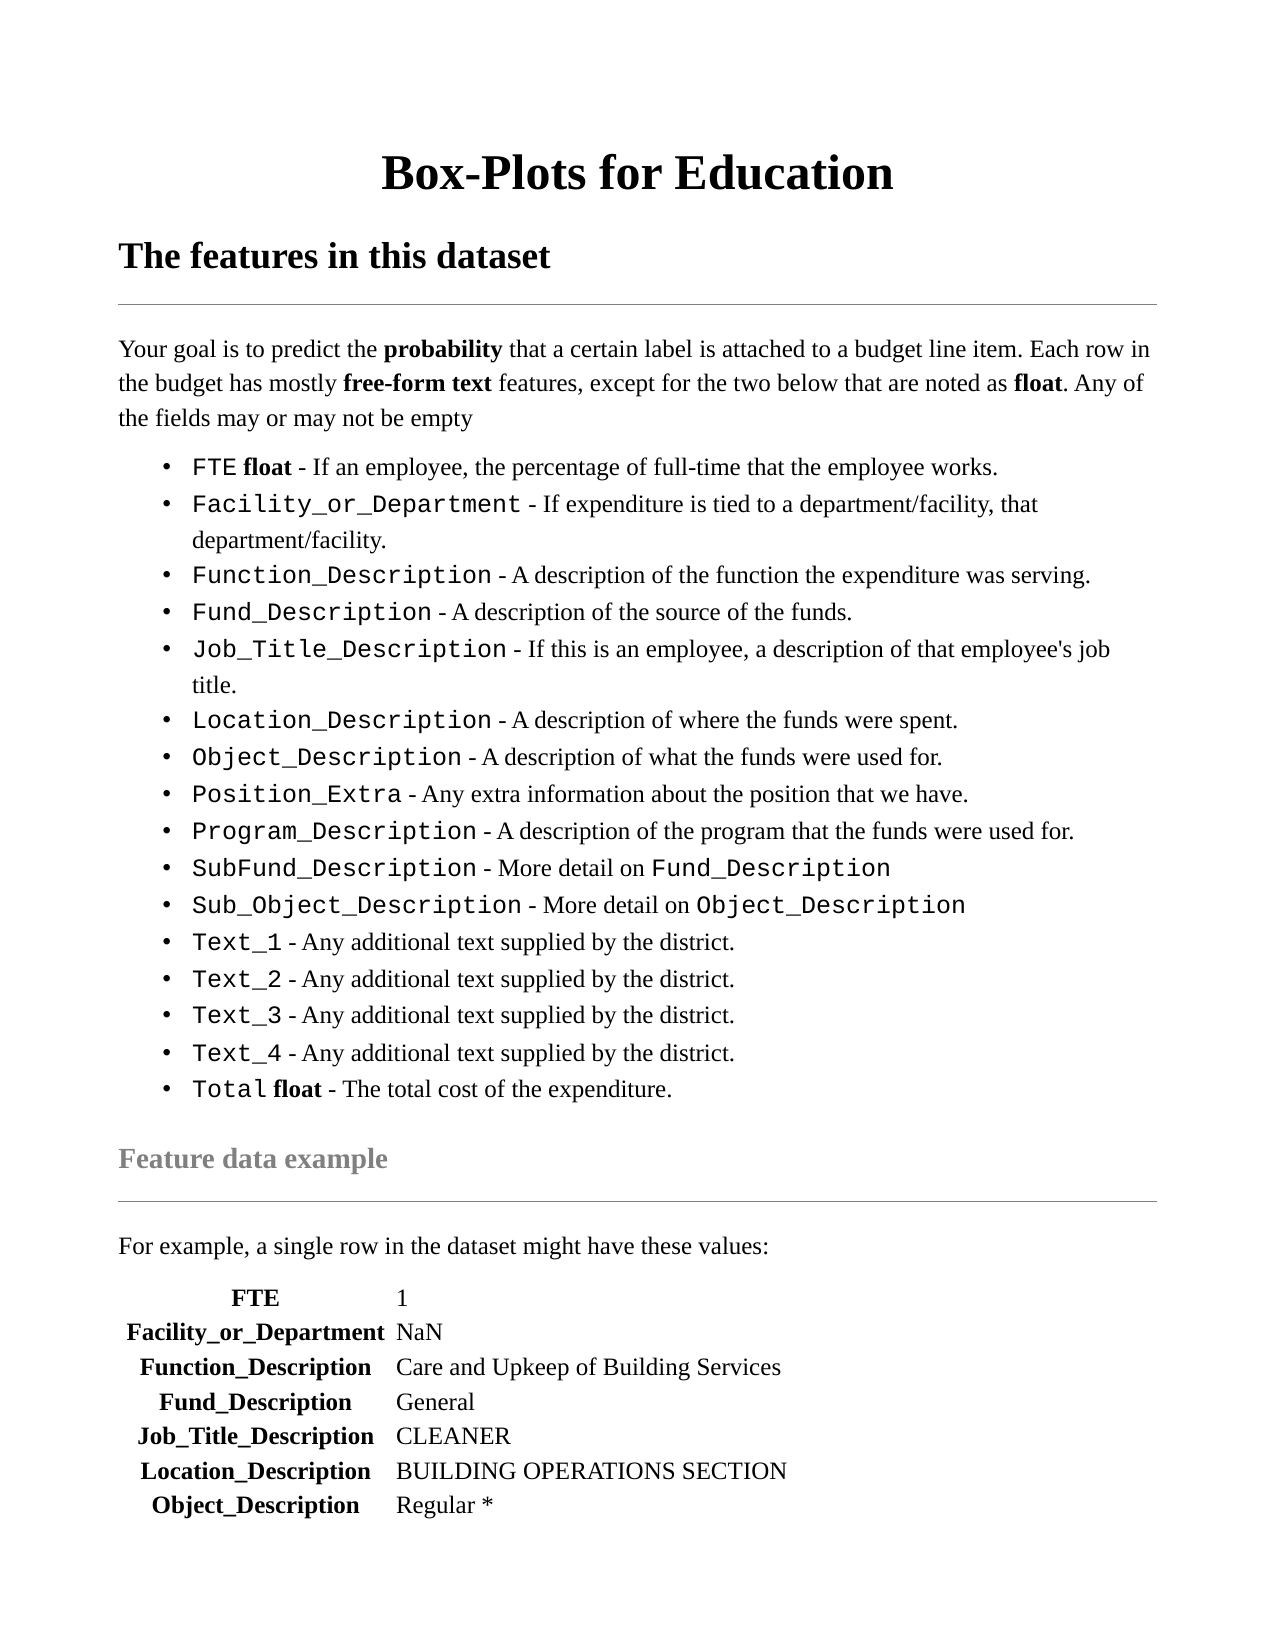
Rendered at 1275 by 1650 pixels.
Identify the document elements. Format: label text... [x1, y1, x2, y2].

list Function_Description - A description of the function the expenditure was serving. [162, 560, 1157, 591]
table_cell Regular * [393, 1488, 860, 1522]
table_cell Location_Description [118, 1453, 393, 1487]
list Text_2 - Any additional text supplied by the district. [162, 964, 1157, 994]
list Job_Title_Description - If this is an employee, a description of that employee's job title. [162, 634, 1157, 699]
list FTE float - If an employee, the percentage of full-time that the employee works. [162, 452, 1157, 483]
list Program_Description - A description of the program that the funds were used for. [162, 816, 1157, 847]
table_cell General [393, 1384, 860, 1418]
table_cell NaN [393, 1315, 860, 1349]
list Fund_Description - A description of the source of the funds. [162, 597, 1157, 628]
list Facility_or_Department - If expenditure is tied to a department/facility, that department/facility. [162, 489, 1157, 554]
table_cell Care and Upkeep of Building Services [393, 1349, 860, 1384]
list Text_1 - Any additional text supplied by the district. [162, 927, 1157, 957]
table_header FTE [118, 1280, 393, 1314]
table_cell Fund_Description [118, 1384, 393, 1418]
table_cell Job_Title_Description [118, 1418, 393, 1453]
table_cell Object_Description [118, 1488, 393, 1522]
list Object_Description - A description of what the funds were used for. [162, 742, 1157, 773]
table_header 1 [393, 1280, 860, 1314]
list Location_Description - A description of where the funds were spent. [162, 705, 1157, 736]
table_cell BUILDING OPERATIONS SECTION [393, 1453, 860, 1487]
list Sub_Object_Description - More detail on Object_Description [162, 890, 1157, 921]
list Position_Extra - Any extra information about the position that we have. [162, 779, 1157, 809]
table_cell CLEANER [393, 1418, 860, 1453]
table_cell Facility_or_Department [118, 1315, 393, 1349]
subtitle Feature data example [118, 1141, 1157, 1174]
list Total float - The total cost of the expenditure. [162, 1074, 1157, 1105]
text Your goal is to predict the probability that a certain label is attached to a budget line item. Each row in the budget has mostly free-form text features, except for the two below that are noted as float. Any of the fields may or may not be empty [118, 334, 1157, 431]
subtitle The features in this dataset [118, 234, 1157, 277]
list Text_4 - Any additional text supplied by the district. [162, 1038, 1157, 1068]
table_cell Function_Description [118, 1349, 393, 1384]
list SubFund_Description - More detail on Fund_Description [162, 853, 1157, 883]
subtitle Box-Plots for Education [118, 143, 1157, 201]
text For example, a single row in the dataset might have these values: [118, 1231, 1157, 1260]
list Text_3 - Any additional text supplied by the district. [162, 1001, 1157, 1031]
